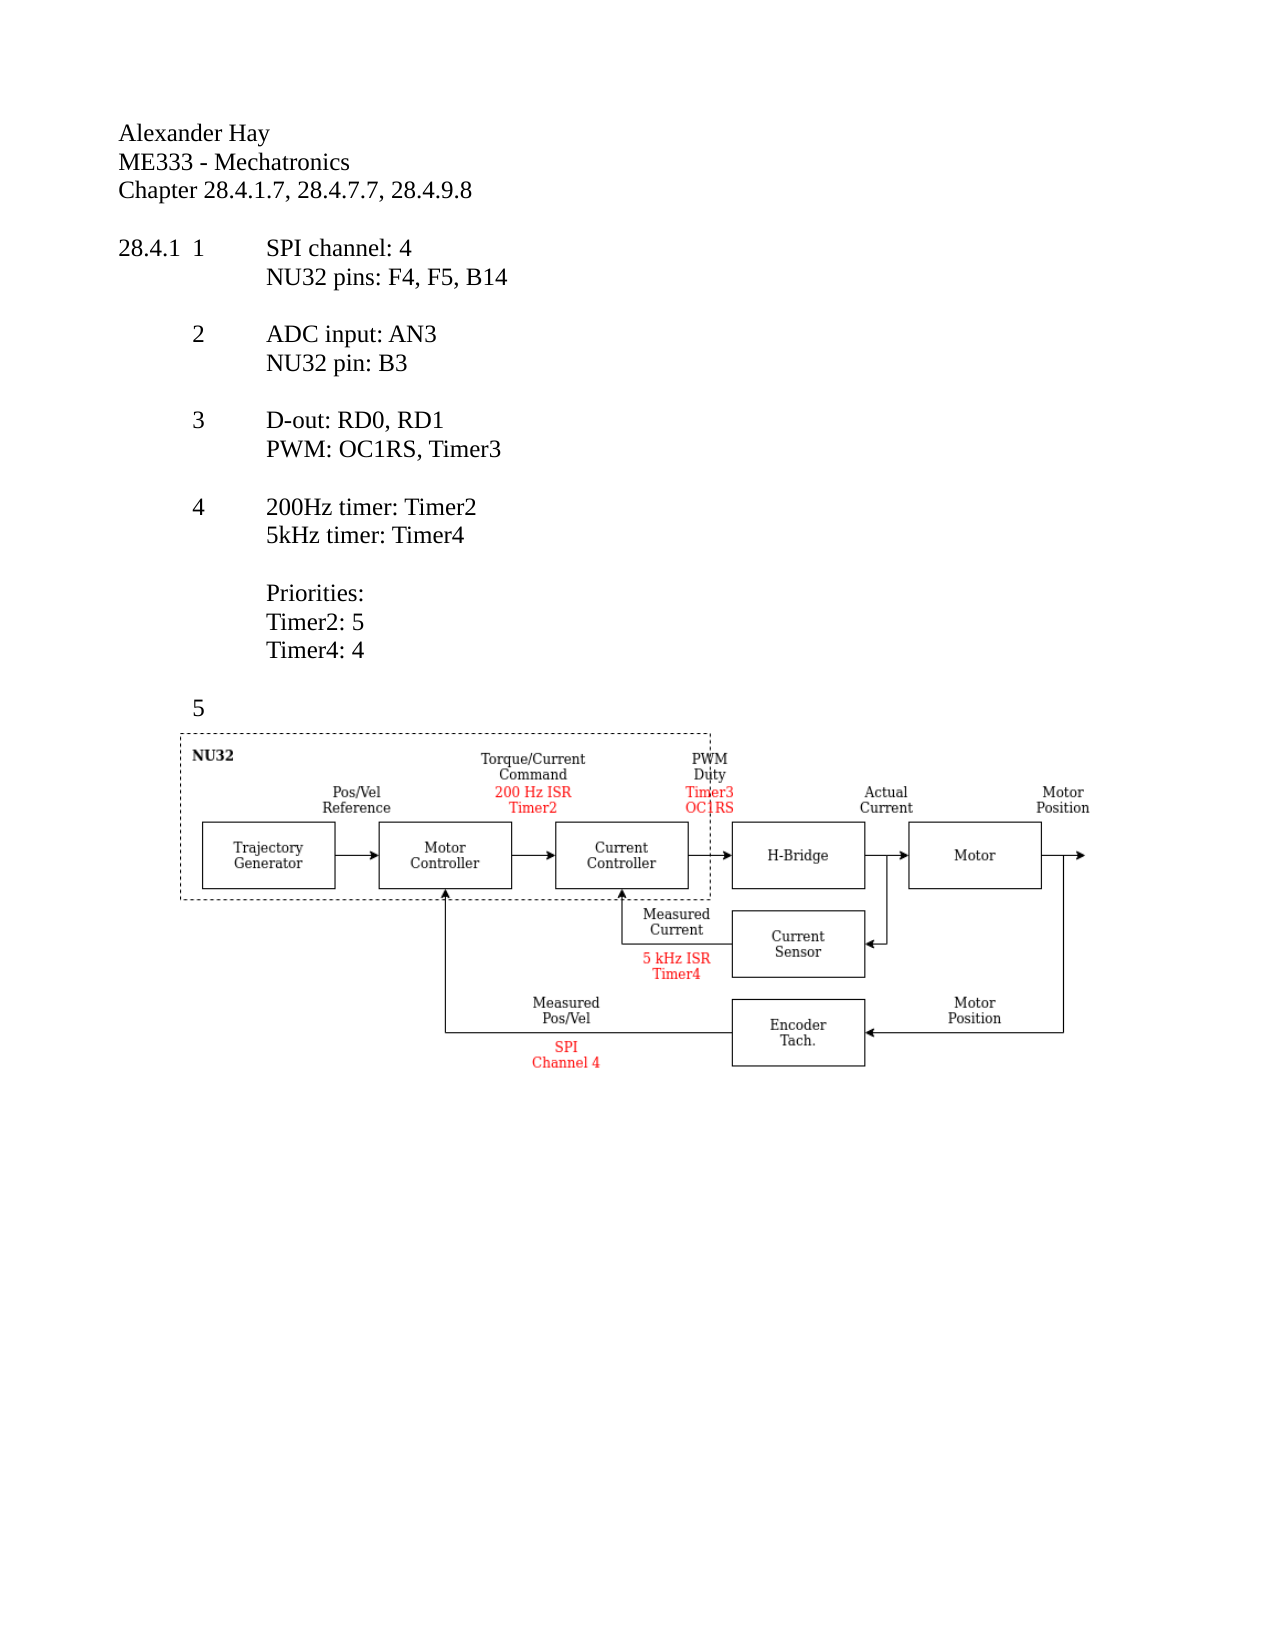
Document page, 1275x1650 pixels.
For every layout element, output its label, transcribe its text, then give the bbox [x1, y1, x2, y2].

text NU32 pin: B3 [118, 348, 1157, 377]
text Alexander Hay [118, 118, 1157, 147]
text 5kHz timer: Timer4 [118, 521, 1157, 549]
text 3 D-out: RD0, RD1 [118, 406, 1157, 434]
text 5 [118, 693, 1157, 722]
text Chapter 28.4.1.7, 28.4.7.7, 28.4.9.8 [118, 176, 1157, 204]
text PWM: OC1RS, Timer3 [118, 434, 1157, 463]
text 4 200Hz timer: Timer2 [118, 492, 1157, 521]
text ME333 - Mechatronics [118, 147, 1157, 176]
text 2 ADC input: AN3 [118, 319, 1157, 348]
text Priorities: [118, 578, 1157, 607]
text NU32 pins: F4, F5, B14 [118, 262, 1157, 291]
text 28.4.1 1 SPI channel: 4 [118, 233, 1157, 262]
text Timer4: 4 [118, 636, 1157, 664]
picture [180, 733, 1095, 1071]
text Timer2: 5 [118, 607, 1157, 636]
